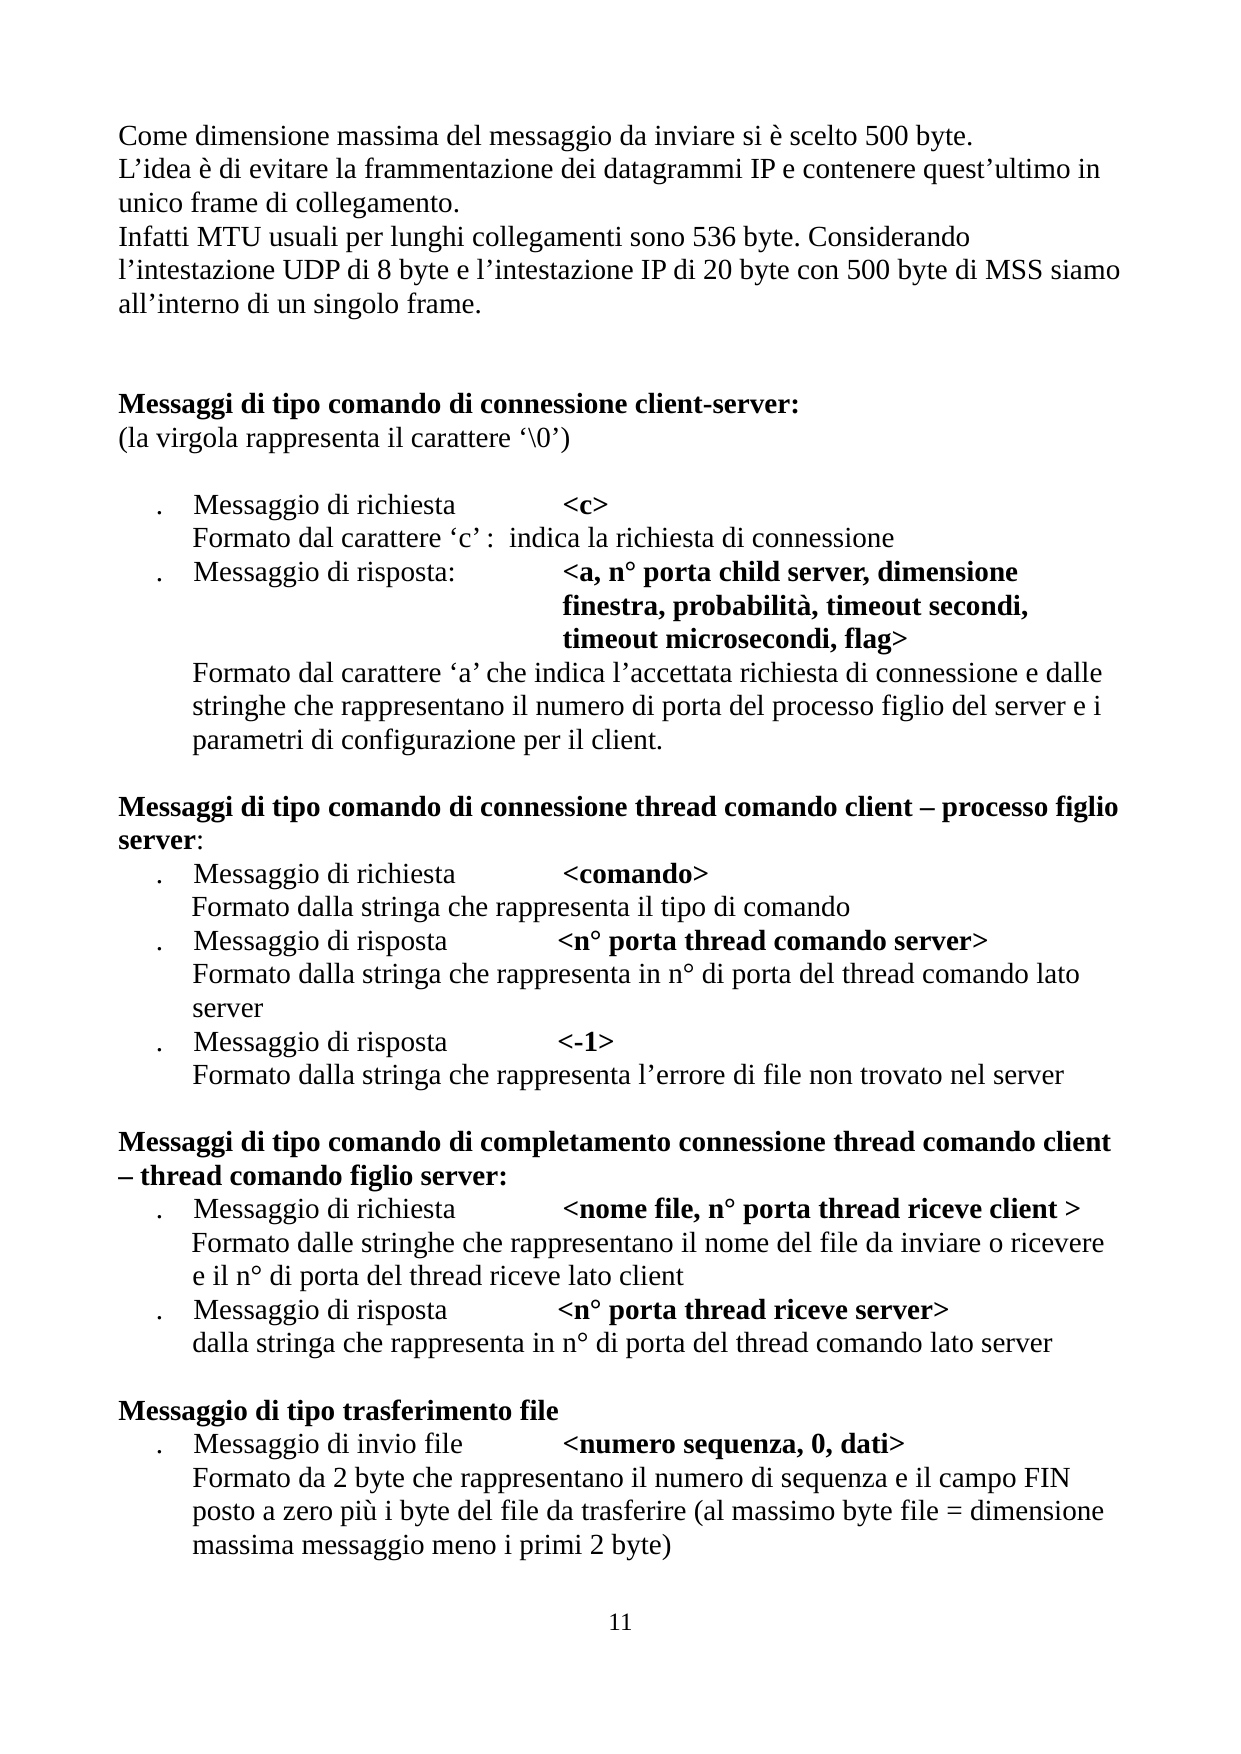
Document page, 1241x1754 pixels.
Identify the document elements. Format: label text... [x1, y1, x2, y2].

text Formato dalla stringa che rappresenta il tipo di comando [118, 889, 1122, 923]
text Messaggi di tipo comando di connessione thread comando client – processo figlio server: [118, 789, 1122, 856]
text Formato dal carattere ‘c’ : indica la richiesta di connessione [118, 521, 1122, 554]
text L’idea è di evitare la frammentazione dei datagrammi IP e contenere quest’ultimo in unico frame di collegamento. [118, 152, 1122, 219]
list Messaggio di invio file <numero sequenza, 0, dati> [156, 1426, 1122, 1460]
list Messaggio di risposta: <a, n° porta child server, dimensione finestra, probabilità, timeout secondi, timeout microsecondi, flag> [156, 554, 1122, 655]
text dalla stringa che rappresenta in n° di porta del thread comando lato server [118, 1326, 1122, 1359]
text all’interno di un singolo frame. [118, 286, 1122, 319]
text Formato dalle stringhe che rappresentano il nome del file da inviare o ricevere e il n° di porta del thread riceve lato client [118, 1225, 1122, 1292]
text (la virgola rappresenta il carattere ‘\0’) [118, 420, 1122, 453]
list Messaggio di risposta <n° porta thread comando server> [156, 923, 1122, 957]
text Formato dal carattere ‘a’ che indica l’accettata richiesta di connessione e dalle stringhe che rappresentano il numero di porta del processo figlio del server e i parametri di configurazione per il client. [118, 655, 1122, 755]
text Come dimensione massima del messaggio da inviare si è scelto 500 byte. [118, 118, 1122, 152]
text Messaggi di tipo comando di completamento connessione thread comando client – thread comando figlio server: [118, 1124, 1122, 1191]
list Messaggio di risposta <-1> [156, 1024, 1122, 1057]
text Messaggi di tipo comando di connessione client-server: [118, 386, 1122, 420]
list Messaggio di richiesta <nome file, n° porta thread riceve client > [156, 1191, 1122, 1225]
list Messaggio di richiesta <comando> [156, 856, 1122, 889]
list Messaggio di risposta <n° porta thread riceve server> [156, 1292, 1122, 1326]
text Formato dalla stringa che rappresenta in n° di porta del thread comando lato server [118, 957, 1122, 1024]
text Formato da 2 byte che rappresentano il numero di sequenza e il campo FIN posto a zero più i byte del file da trasferire (al massimo byte file = dimensione massima messaggio meno i primi 2 byte) [118, 1460, 1122, 1560]
list Messaggio di richiesta <c> [156, 487, 1122, 521]
text Messaggio di tipo trasferimento file [118, 1393, 1122, 1426]
text Formato dalla stringa che rappresenta l’errore di file non trovato nel server [118, 1057, 1122, 1091]
text Infatti MTU usuali per lunghi collegamenti sono 536 byte. Considerando l’intestazione UDP di 8 byte e l’intestazione IP di 20 byte con 500 byte di MSS siamo [118, 219, 1122, 286]
